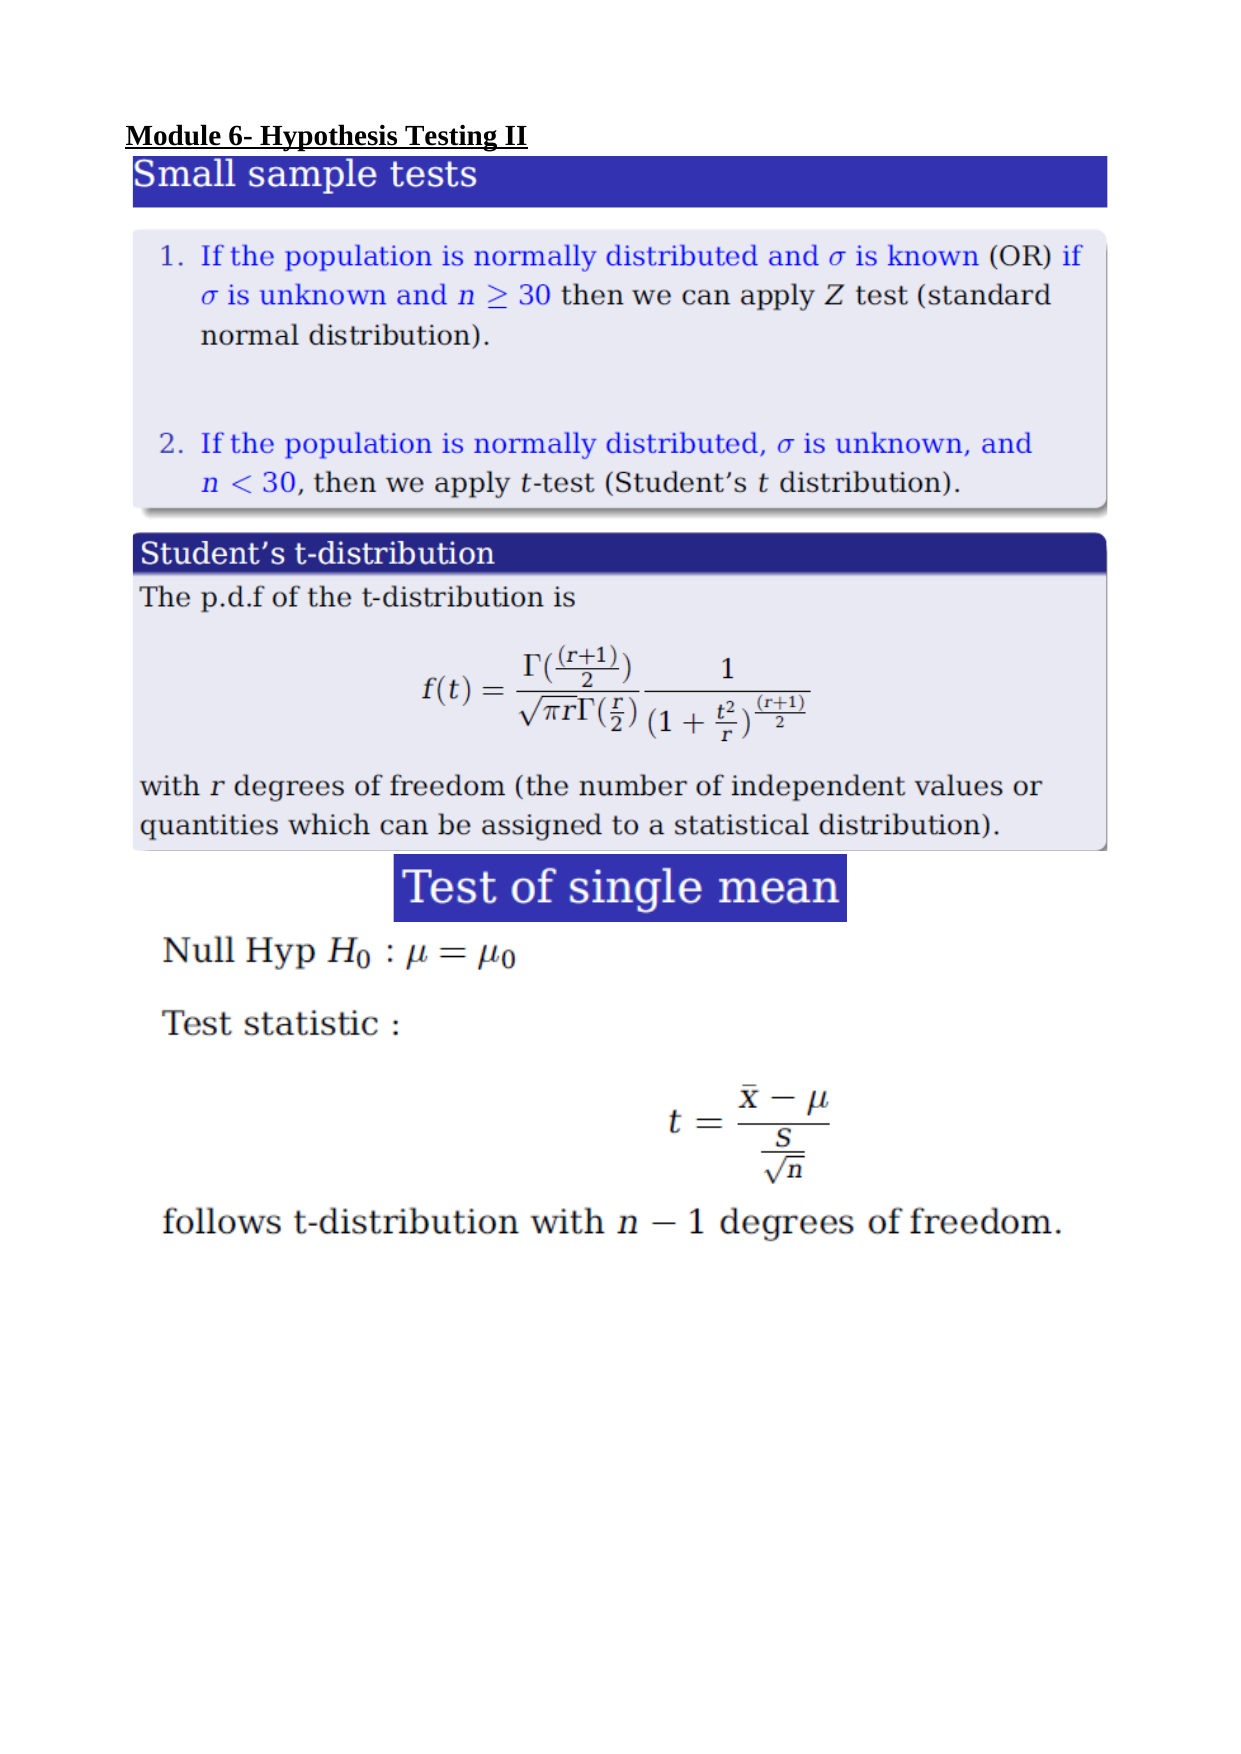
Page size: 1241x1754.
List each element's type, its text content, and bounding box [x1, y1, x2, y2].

text Module 6- Hypothesis Testing II [118, 118, 1122, 152]
